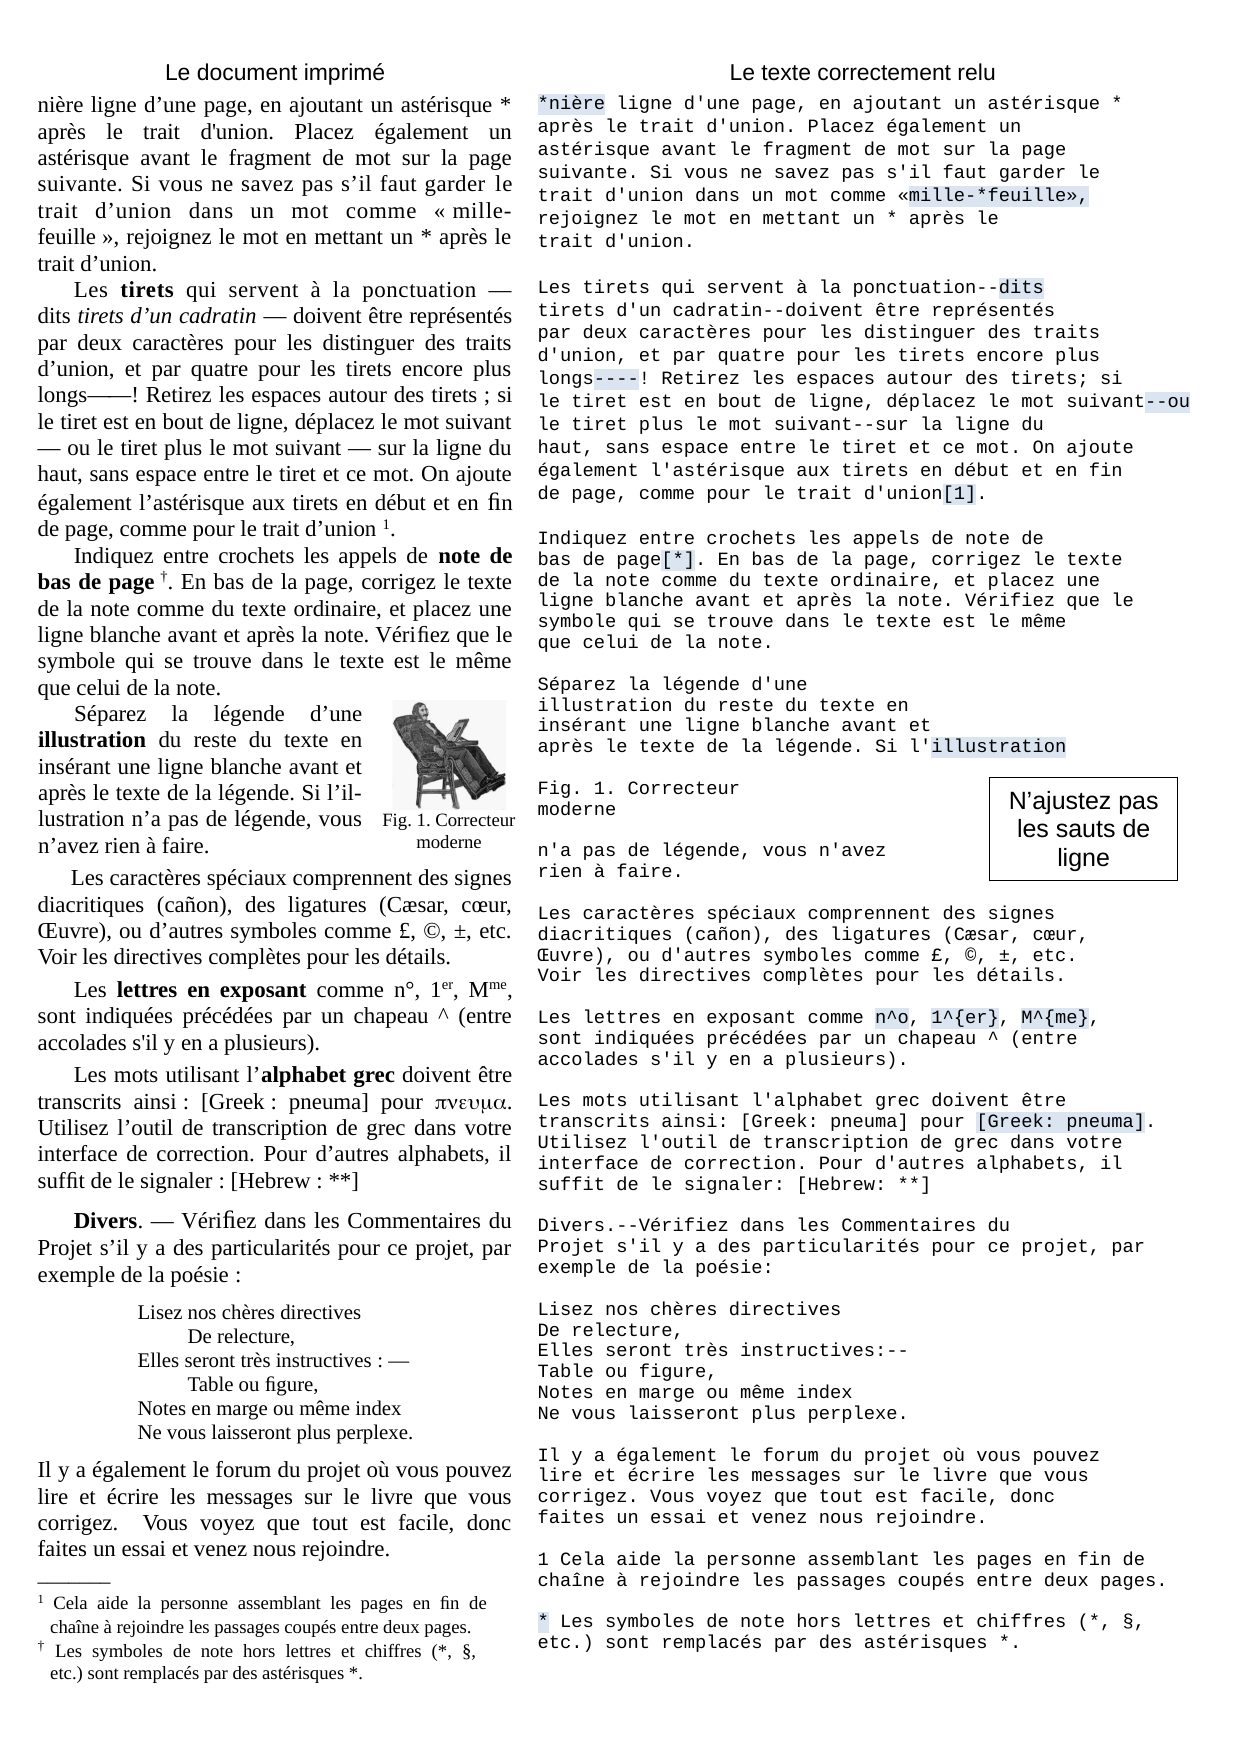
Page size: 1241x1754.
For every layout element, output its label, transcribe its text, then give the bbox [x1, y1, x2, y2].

text Divers. ― Vériﬁez dans les Commentaires du Projet s’il y a des particularités pour ce projet, par exemple de la poésie : [37, 1206, 512, 1287]
text Les lettres en exposant comme n^o, 1^{er}, M^{me}, [537, 1007, 1204, 1028]
table_header Séparez la légende d’une illustration du reste du texte en insérant une ligne blanche avant et après le texte de la légende. Si l’il- lustration n’a pas de légende, vous n’avez rien à faire. [38, 700, 362, 858]
text après le trait d'union. Placez également un [537, 114, 1222, 137]
text Ne vous laisseront plus perplexe. [537, 1403, 1204, 1423]
text trait d'union dans un mot comme «mille-*feuille», [537, 183, 1222, 206]
text [990, 861, 1204, 882]
text astérisque avant le fragment de mot sur la page [537, 137, 1222, 160]
text transcrits ainsi: [Greek: pneuma] pour [Greek: pneuma]. [537, 1111, 1204, 1132]
text le tiret est en bout de ligne, déplacez le mot suivant--ou [537, 389, 1205, 412]
text Les caractères spéciaux comprennent des signes diacritiques (cañon), des ligatures (Cæsar, cœur, Œuvre), ou d’autres symboles comme £, ©, ±, etc. Voir les directives complètes pour les détails. [37, 864, 512, 970]
text Projet s'il y a des particularités pour ce projet, par [537, 1236, 1204, 1257]
text Table ou ﬁgure, [37, 1372, 512, 1396]
text de la note comme du texte ordinaire, et placez une [537, 569, 1204, 590]
text Le document imprimé [37, 59, 512, 85]
text lire et écrire les messages sur le livre que vous [537, 1465, 1204, 1486]
text nière ligne d’une page, en ajoutant un astérisque * après le trait d'union. Placez également un astérisque avant le fragment de mot sur la page suivante. Si vous ne savez pas s’il faut garder le trait d’union dans un mot comme « mille- feuille », rejoignez le mot en mettant un * après le trait d’union. [37, 91, 512, 276]
text d'union, et par quatre pour les tirets encore plus [537, 343, 1205, 366]
text N’ajustez pas les sauts de ligne [1006, 786, 1161, 872]
text etc.) sont remplacés par des astérisques *. [537, 1632, 1204, 1653]
text chaîne à rejoindre les passages coupés entre deux pages. [537, 1569, 1204, 1590]
text que celui de la note. [537, 632, 1204, 653]
text * Les symboles de note hors lettres et chiffres (*, §, [537, 1611, 1204, 1632]
text Indiquez entre crochets les appels de note de bas de page †. En bas de la page, corrigez le texte de la note comme du texte ordinaire, et placez une ligne blanche avant et après la note. Vériﬁez que le symbole qui se trouve dans le texte est le même que celui de la note. [37, 542, 512, 700]
text après le texte de la légende. Si l'illustration [537, 736, 1204, 757]
text faites un essai et venez nous rejoindre. [537, 1507, 1204, 1528]
text _______ [37, 1562, 512, 1586]
text Indiquez entre crochets les appels de note de [537, 528, 1204, 548]
text Elles seront très instructives:-- [537, 1340, 1204, 1361]
text Séparez la légende d'une [537, 673, 1204, 694]
text illustration du reste du texte en [537, 694, 1204, 715]
text † Les symboles de note hors lettres et chiffres (*, §, etc.) sont remplacés par des astérisques *. [37, 1638, 488, 1683]
text Ne vous laisseront plus perplexe. [37, 1420, 512, 1444]
text accolades s'il y en a plusieurs). [537, 1048, 1204, 1069]
text 1 Cela aide la personne assemblant les pages en fin de [537, 1548, 1204, 1569]
text Les mots utilisant l'alphabet grec doivent être [537, 1090, 1204, 1111]
text 1 Cela aide la personne assemblant les pages en ﬁn de chaîne à rejoindre les passages coupés entre deux pages. [37, 1592, 488, 1638]
text de page, comme pour le trait d'union[1]. [537, 481, 1205, 504]
text Voir les directives complètes pour les détails. [537, 965, 1204, 986]
text Œuvre), ou d'autres symboles comme £, ©, ±, etc. [537, 944, 1204, 965]
text Le texte correctement relu [537, 59, 1187, 85]
text Les caractères spéciaux comprennent des signes [537, 903, 1204, 923]
text trait d'union. [537, 229, 1222, 252]
text De relecture, [537, 1319, 1204, 1340]
text ligne blanche avant et après la note. Vérifiez que le [537, 590, 1204, 611]
text sont indiquées précédées par un chapeau ^ (entre [537, 1028, 1204, 1048]
text également l'astérisque aux tirets en début et en fin [537, 458, 1205, 481]
text Utilisez l'outil de transcription de grec dans votre [537, 1132, 1204, 1153]
text Il y a également le forum du projet où vous pouvez [537, 1444, 1204, 1465]
text insérant une ligne blanche avant et [537, 715, 1204, 736]
text le tiret plus le mot suivant--sur la ligne du [537, 412, 1205, 435]
text diacritiques (cañon), des ligatures (Cæsar, cœur, [537, 923, 1204, 944]
text bas de page[*]. En bas de la page, corrigez le texte [537, 548, 1204, 569]
text Il y a également le forum du projet où vous pouvez lire et écrire les messages sur le livre que vous corrigez. Vous voyez que tout est facile, donc faites un essai et venez nous rejoindre. [37, 1456, 512, 1562]
text Elles seront très instructives : ― [37, 1348, 512, 1372]
text exemple de la poésie: [537, 1257, 1204, 1278]
table_header Fig. 1. Correcteur moderne [363, 700, 523, 858]
text Notes en marge ou même index [37, 1396, 512, 1420]
text *nière ligne d'une page, en ajoutant un astérisque * [537, 91, 1222, 114]
text symbole qui se trouve dans le texte est le même [537, 611, 1204, 632]
text Lisez nos chères directives [537, 1298, 1204, 1319]
text moderne [537, 798, 989, 819]
text n'a pas de légende, vous n'avez [537, 840, 989, 861]
text Notes en marge ou même index [537, 1382, 1204, 1403]
text Table ou figure, [537, 1361, 1204, 1382]
text rien à faire. [537, 861, 989, 882]
text suivante. Si vous ne savez pas s'il faut garder le [537, 160, 1222, 183]
text tirets d'un cadratin--doivent être représentés [537, 298, 1205, 321]
text [1178, 778, 1204, 798]
text haut, sans espace entre le tiret et ce mot. On ajoute [537, 435, 1205, 458]
text longs----! Retirez les espaces autour des tirets; si [537, 366, 1205, 389]
text rejoignez le mot en mettant un * après le [537, 206, 1222, 229]
text Divers.--Vérifiez dans les Commentaires du [537, 1215, 1204, 1236]
text Fig. 1. Correcteur [537, 778, 989, 798]
text [1178, 798, 1204, 819]
text corrigez. Vous voyez que tout est facile, donc [537, 1486, 1204, 1507]
text Les tirets qui servent à la ponctuation ― dits tirets d’un cadratin ― doivent être représentés par deux caractères pour les distinguer des traits d’union, et par quatre pour les tirets encore plus longs――! Retirez les espaces autour des tirets ; si le tiret est en bout de ligne, déplacez le mot suivant ― ou le tiret plus le mot suivant ― sur la ligne du haut, sans espace entre le tiret et ce mot. On ajoute également l’astérisque aux tirets en début et en ﬁn de page, comme pour le trait d’union 1. [37, 276, 512, 542]
text Lisez nos chères directives [37, 1299, 512, 1324]
text Les tirets qui servent à la ponctuation--dits [537, 275, 1205, 298]
text interface de correction. Pour d'autres alphabets, il [537, 1153, 1204, 1173]
text Les lettres en exposant comme n°, 1er, Mme, sont indiquées précédées par un chapeau ^ (entre accolades s'il y en a plusieurs). [37, 976, 512, 1055]
text suffit de le signaler: [Hebrew: **] [537, 1173, 1204, 1194]
text Les mots utilisant l’alphabet grec doivent être transcrits ainsi : [Greek : pneuma] pour . Utilisez l’outil de transcription de grec dans votre interface de correction. Pour d’autres alphabets, il sufﬁt de le signaler : [Hebrew : **] [37, 1061, 512, 1193]
text De relecture, [111, 1324, 512, 1348]
text par deux caractères pour les distinguer des traits [537, 321, 1205, 343]
